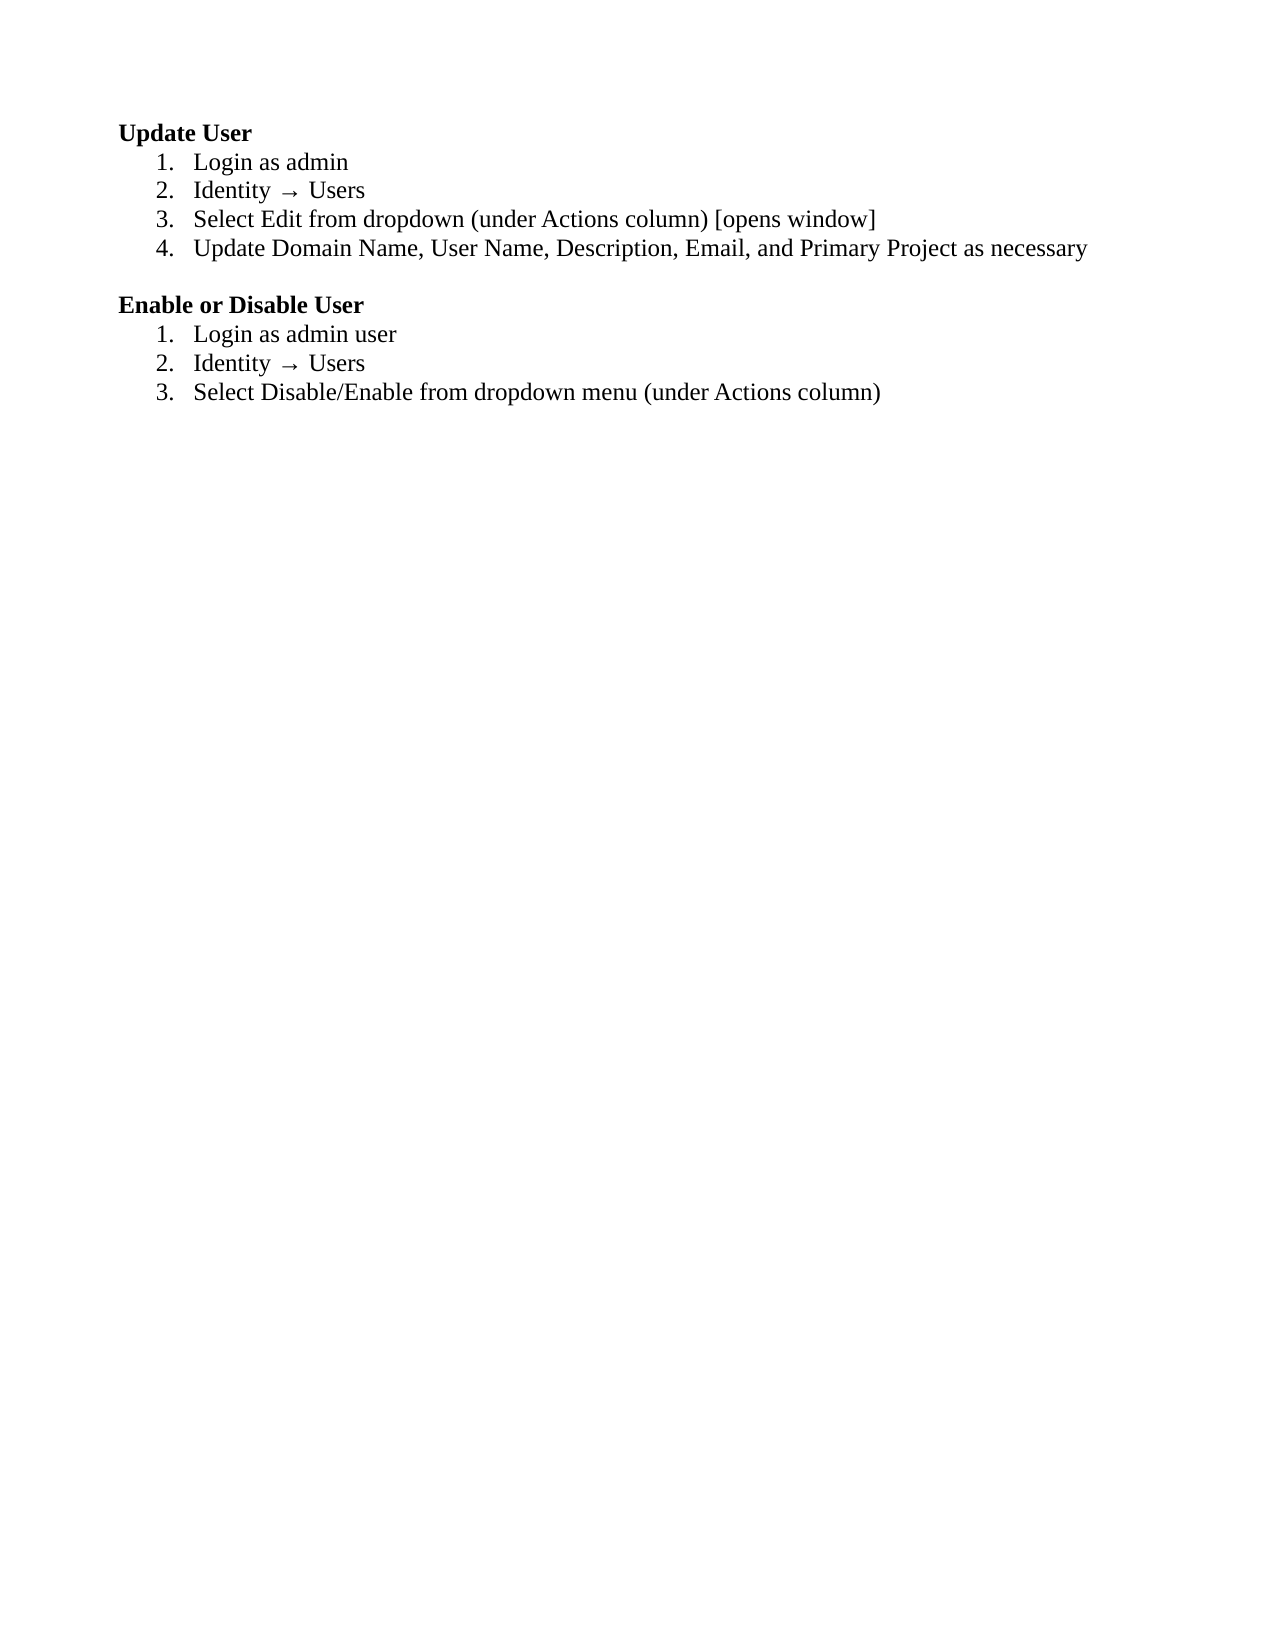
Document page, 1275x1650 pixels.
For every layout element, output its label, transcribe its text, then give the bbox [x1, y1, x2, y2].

list Login as admin user [156, 319, 1157, 348]
list Update Domain Name, User Name, Description, Email, and Primary Project as necessary [156, 233, 1157, 262]
list Select Disable/Enable from dropdown menu (under Actions column) [156, 377, 1157, 406]
list Identity → Users [156, 176, 1157, 204]
list Login as admin [156, 147, 1157, 176]
text Enable or Disable User [118, 291, 1157, 319]
list Identity → Users [156, 348, 1157, 377]
text Update User [118, 118, 1157, 147]
list Select Edit from dropdown (under Actions column) [opens window] [156, 204, 1157, 233]
